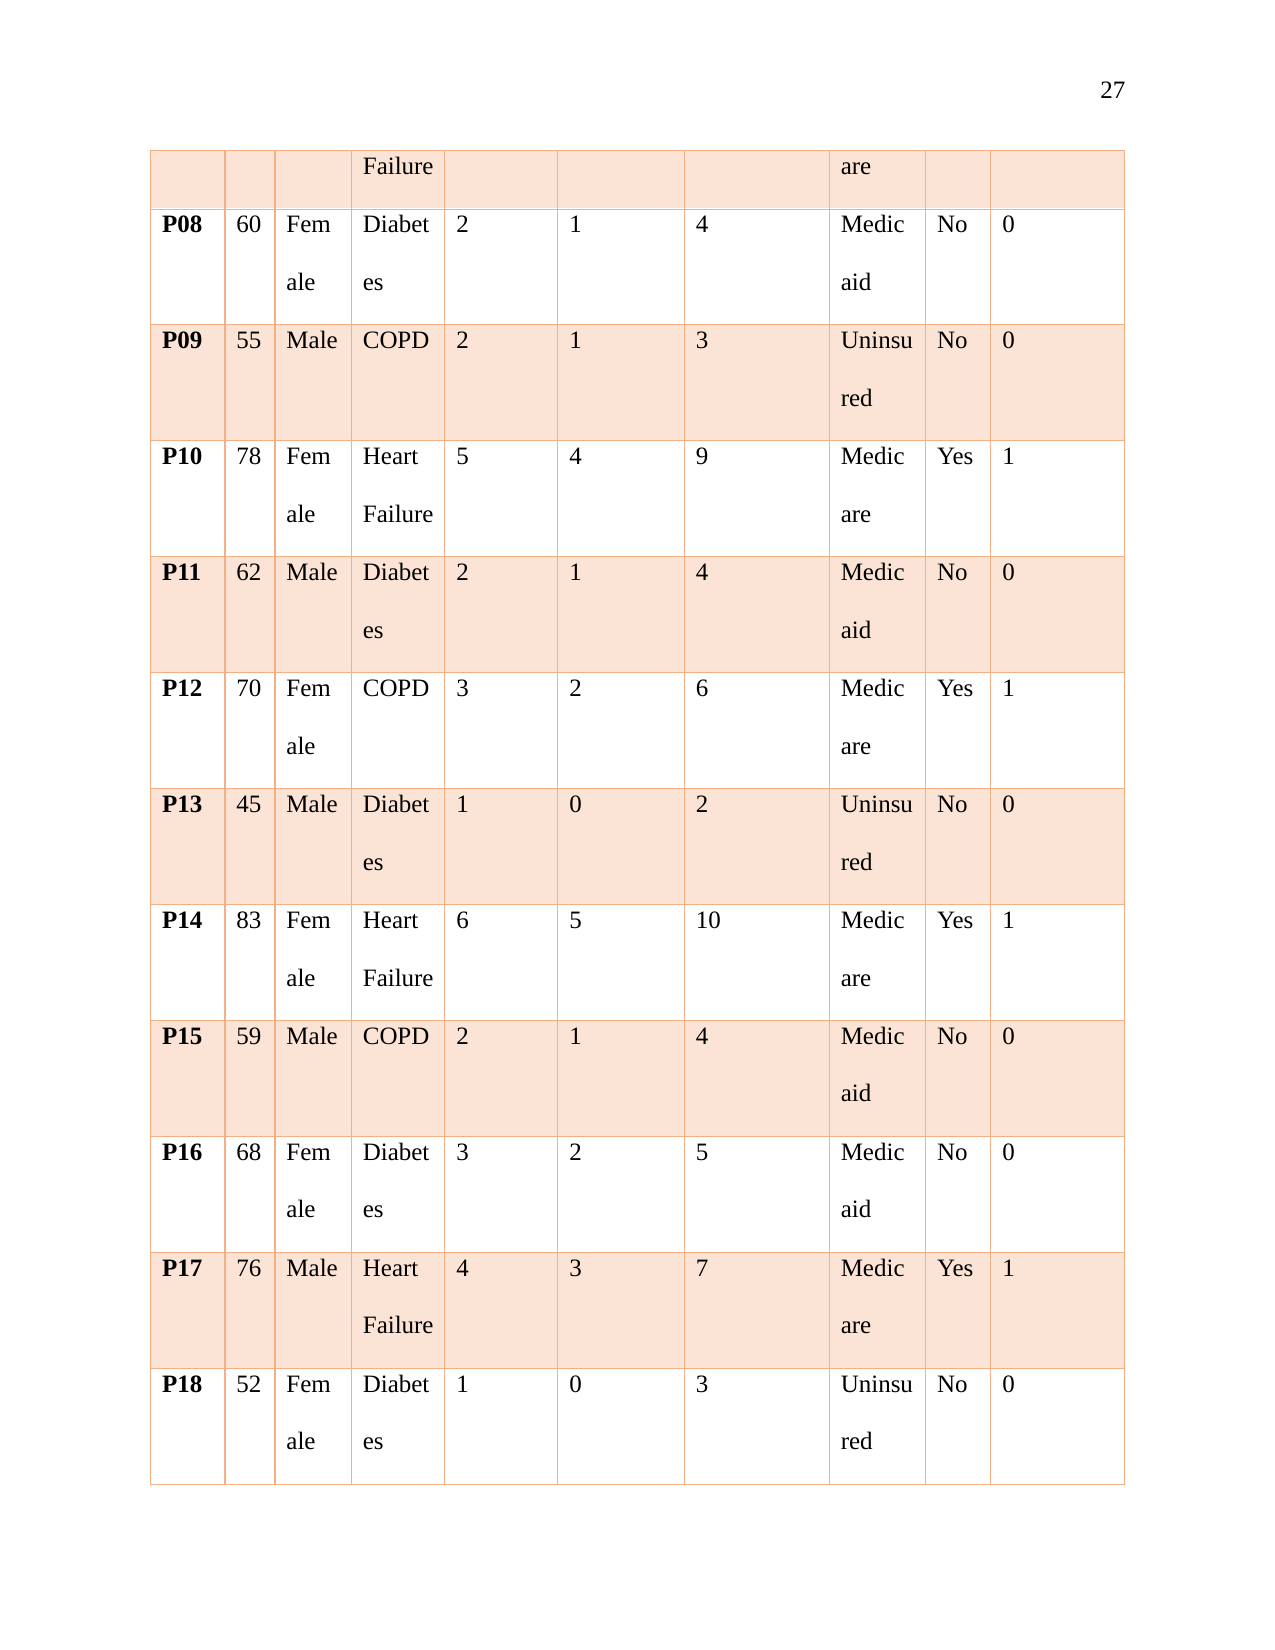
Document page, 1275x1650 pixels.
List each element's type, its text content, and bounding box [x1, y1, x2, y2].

table_cell No [926, 325, 990, 440]
table_cell 6 [685, 673, 829, 788]
table_cell 83 [226, 905, 274, 1020]
table_cell Female [276, 1369, 351, 1484]
table_cell Male [276, 1253, 351, 1368]
table_cell 4 [685, 210, 829, 324]
table_cell Uninsured [830, 1369, 925, 1484]
table_cell 1 [991, 441, 1124, 556]
table_cell 3 [558, 1253, 684, 1368]
table_cell Female [276, 441, 351, 556]
table_cell Medicaid [830, 210, 925, 324]
table_cell 2 [558, 673, 684, 788]
table_cell [276, 151, 351, 208]
table_cell Medicare [830, 905, 925, 1020]
table_cell Medicaid [830, 1021, 925, 1136]
table_cell 1 [991, 1253, 1124, 1368]
table_cell 2 [685, 789, 829, 904]
table_cell P10 [151, 441, 224, 556]
table_cell 45 [226, 789, 274, 904]
table_cell Heart Failure [352, 905, 444, 1020]
table_cell Heart Failure [352, 441, 444, 556]
table_cell [151, 151, 224, 208]
table_cell 0 [991, 210, 1124, 324]
table_cell Uninsured [830, 789, 925, 904]
table_cell [926, 151, 990, 208]
table_cell No [926, 557, 990, 672]
table_cell Failure [352, 151, 444, 208]
table_cell P16 [151, 1137, 224, 1252]
table_cell No [926, 1369, 990, 1484]
table_cell Female [276, 210, 351, 324]
table_cell Uninsured [830, 325, 925, 440]
table_cell COPD [352, 1021, 444, 1136]
table_cell [445, 151, 557, 208]
table_cell Medicaid [830, 1137, 925, 1252]
table_cell 0 [558, 1369, 684, 1484]
table_cell P14 [151, 905, 224, 1020]
table_cell 0 [991, 325, 1124, 440]
table_cell Diabetes [352, 1369, 444, 1484]
table_cell 2 [445, 210, 557, 324]
table_cell Female [276, 1137, 351, 1252]
table_cell 76 [226, 1253, 274, 1368]
table_cell COPD [352, 325, 444, 440]
table_cell 2 [445, 1021, 557, 1136]
table_cell 0 [991, 1137, 1124, 1252]
table_cell 4 [558, 441, 684, 556]
table_cell Diabetes [352, 210, 444, 324]
table_cell 60 [226, 210, 274, 324]
table_cell Yes [926, 673, 990, 788]
table_cell [685, 151, 829, 208]
table_cell 3 [445, 673, 557, 788]
table_cell 1 [558, 325, 684, 440]
table_cell 2 [445, 325, 557, 440]
table_cell P13 [151, 789, 224, 904]
table_cell 0 [991, 789, 1124, 904]
table_cell 4 [445, 1253, 557, 1368]
table_cell 2 [558, 1137, 684, 1252]
table_cell 1 [558, 210, 684, 324]
table_cell 0 [558, 789, 684, 904]
table_cell 0 [991, 557, 1124, 672]
table_cell P18 [151, 1369, 224, 1484]
table_cell 1 [991, 905, 1124, 1020]
table_cell No [926, 1137, 990, 1252]
table_cell 70 [226, 673, 274, 788]
table_cell P09 [151, 325, 224, 440]
table_cell 62 [226, 557, 274, 672]
table_cell 1 [558, 1021, 684, 1136]
table_cell 55 [226, 325, 274, 440]
table_cell Male [276, 325, 351, 440]
table_cell 1 [445, 789, 557, 904]
table_cell Female [276, 673, 351, 788]
table_cell 1 [445, 1369, 557, 1484]
table_cell Medicare [830, 441, 925, 556]
table_cell Male [276, 1021, 351, 1136]
table_cell P12 [151, 673, 224, 788]
table_cell 3 [685, 325, 829, 440]
table_cell 5 [445, 441, 557, 556]
table_cell 4 [685, 557, 829, 672]
table_cell Diabetes [352, 557, 444, 672]
table_cell Male [276, 557, 351, 672]
table_cell No [926, 1021, 990, 1136]
table_cell 2 [445, 557, 557, 672]
table_cell Female [276, 905, 351, 1020]
table_cell 3 [445, 1137, 557, 1252]
table_cell Yes [926, 1253, 990, 1368]
table_cell P08 [151, 210, 224, 324]
table_cell 5 [558, 905, 684, 1020]
table_cell Medicare [830, 673, 925, 788]
table_cell 1 [991, 673, 1124, 788]
table_cell [558, 151, 684, 208]
table_cell No [926, 789, 990, 904]
table_cell Medicare [830, 1253, 925, 1368]
table_cell 10 [685, 905, 829, 1020]
table_cell Medicaid [830, 557, 925, 672]
table_cell Yes [926, 441, 990, 556]
table_cell No [926, 210, 990, 324]
table_cell 0 [991, 1369, 1124, 1484]
table_cell COPD [352, 673, 444, 788]
table_cell P15 [151, 1021, 224, 1136]
table_cell are [830, 151, 925, 208]
table_cell 68 [226, 1137, 274, 1252]
table_cell 9 [685, 441, 829, 556]
table_cell Diabetes [352, 789, 444, 904]
table_cell 59 [226, 1021, 274, 1136]
table_cell Heart Failure [352, 1253, 444, 1368]
table_cell Yes [926, 905, 990, 1020]
table_cell 3 [685, 1369, 829, 1484]
table_cell 0 [991, 1021, 1124, 1136]
table_cell P11 [151, 557, 224, 672]
table_cell 4 [685, 1021, 829, 1136]
table_cell 7 [685, 1253, 829, 1368]
table_cell Diabetes [352, 1137, 444, 1252]
table_cell P17 [151, 1253, 224, 1368]
table_cell 1 [558, 557, 684, 672]
table_cell 6 [445, 905, 557, 1020]
table_cell 5 [685, 1137, 829, 1252]
table_cell Male [276, 789, 351, 904]
table_cell [226, 151, 274, 208]
table_cell [991, 151, 1124, 208]
table_cell 52 [226, 1369, 274, 1484]
table_cell 78 [226, 441, 274, 556]
